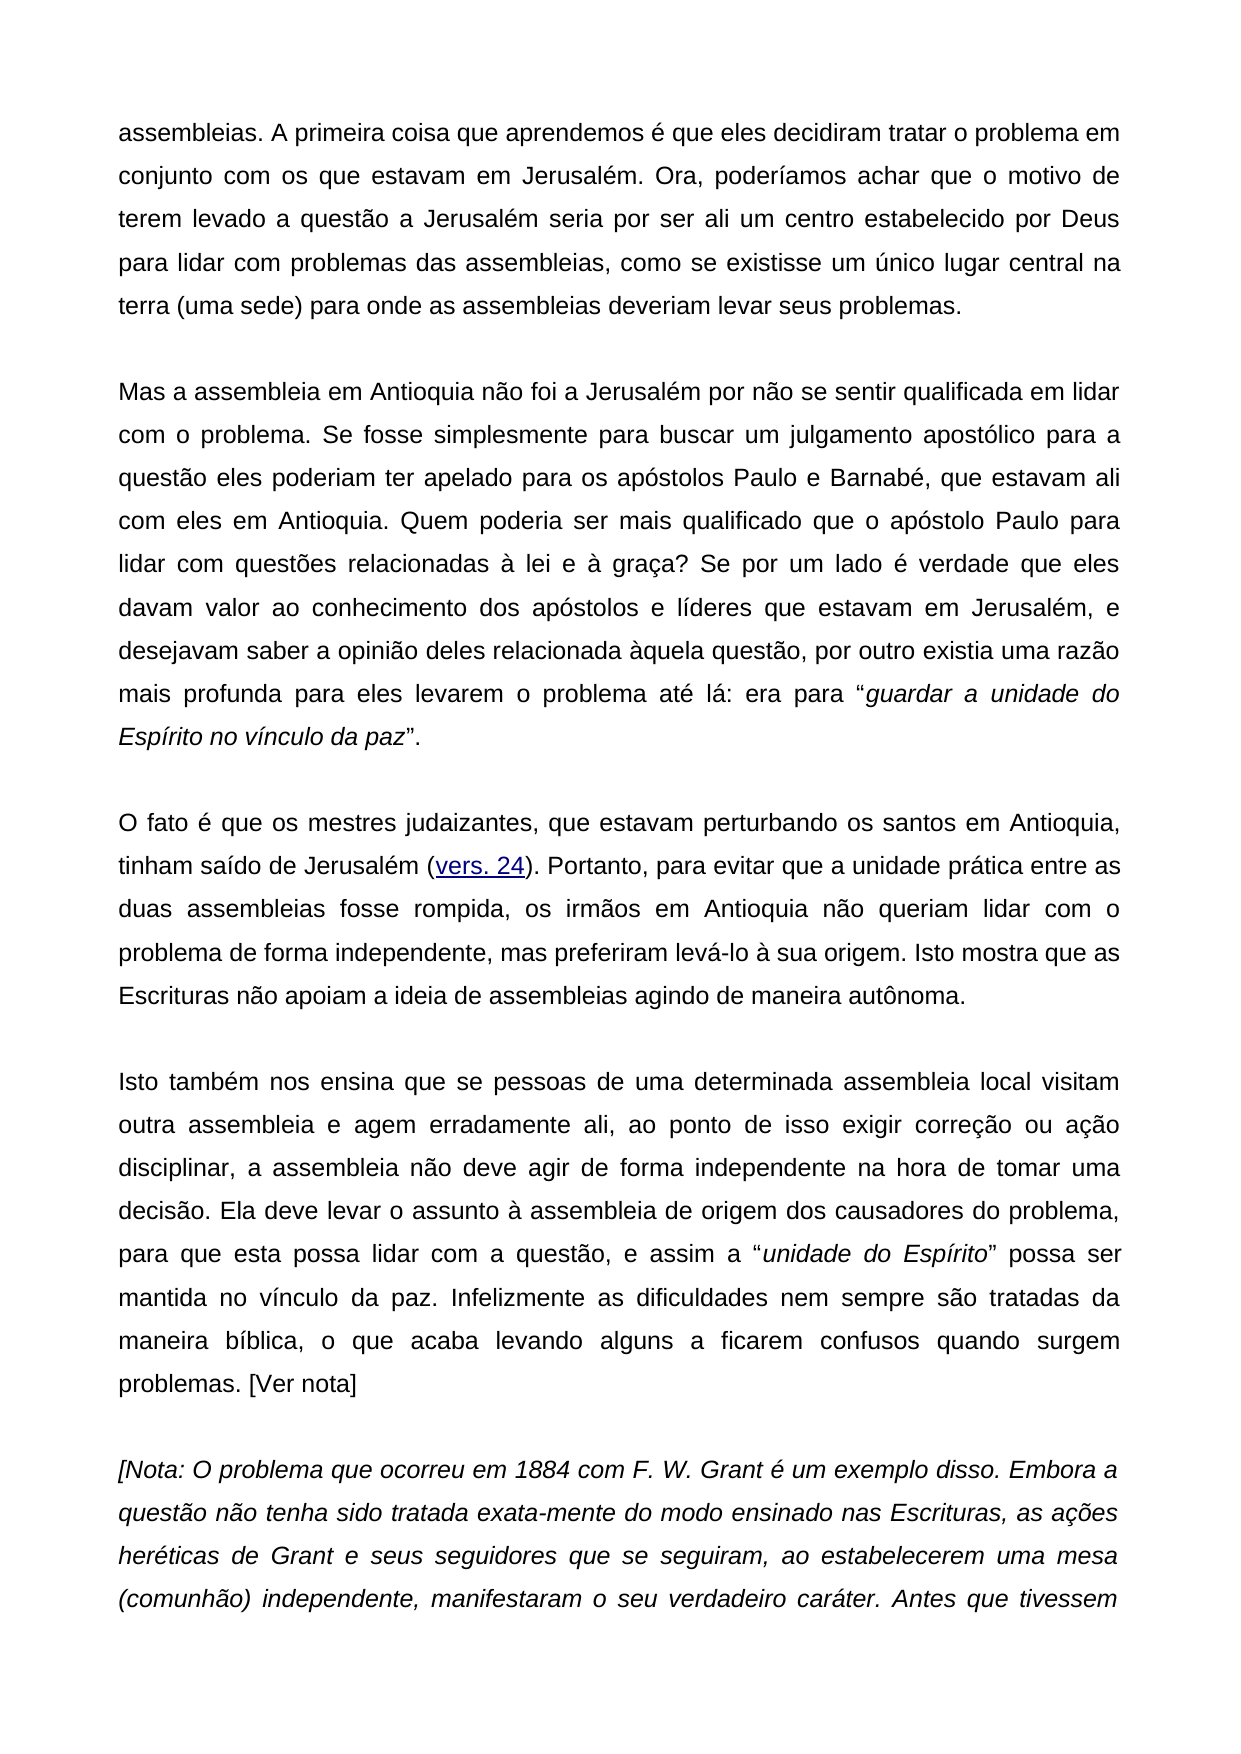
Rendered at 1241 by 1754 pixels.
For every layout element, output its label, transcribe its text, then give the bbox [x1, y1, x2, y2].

text O fato é que os mestres judaizantes, que estavam perturbando os santos em Antioquia, tinham saído de Jerusalém (vers. 24). Portanto, para evitar que a unidade prática entre as duas assembleias fosse rompida, os irmãos em Antioquia não queriam lidar com o problema de forma independente, mas preferiram levá-lo à sua origem. Isto mostra que as Escrituras não apoiam a ideia de assembleias agindo de maneira autônoma. [118, 808, 1122, 1009]
text [Nota: O problema que ocorreu em 1884 com F. W. Grant é um exemplo disso. Embora a questão não tenha sido tratada exata-mente do modo ensinado nas Escrituras, as ações heréticas de Grant e seus seguidores que se seguiram, ao estabelecerem uma mesa (comunhão) independente, manifestaram o seu verdadeiro caráter. Antes que tivessem [118, 1455, 1122, 1613]
text Mas a assembleia em Antioquia não foi a Jerusalém por não se sentir qualificada em lidar com o problema. Se fosse simplesmente para buscar um julgamento apostólico para a questão eles poderiam ter apelado para os apóstolos Paulo e Barnabé, que estavam ali com eles em Antioquia. Quem poderia ser mais qualificado que o apóstolo Paulo para lidar com questões relacionadas à lei e à graça? Se por um lado é verdade que eles davam valor ao conhecimento dos apóstolos e líderes que estavam em Jerusalém, e desejavam saber a opinião deles relacionada àquela questão, por outro existia uma razão mais profunda para eles levarem o problema até lá: era para “guardar a unidade do Espírito no vínculo da paz”. [118, 377, 1122, 751]
text Isto também nos ensina que se pessoas de uma determinada assembleia local visitam outra assembleia e agem erradamente ali, ao ponto de isso exigir correção ou ação disciplinar, a assembleia não deve agir de forma independente na hora de tomar uma decisão. Ela deve levar o assunto à assembleia de origem dos causadores do problema, para que esta possa lidar com a questão, e assim a “unidade do Espírito” possa ser mantida no vínculo da paz. Infelizmente as dificuldades nem sempre são tratadas da maneira bíblica, o que acaba levando alguns a ficarem confusos quando surgem problemas. [Ver nota] [118, 1067, 1122, 1397]
text assembleias. A primeira coisa que aprendemos é que eles decidiram tratar o problema em conjunto com os que estavam em Jerusalém. Ora, poderíamos achar que o motivo de terem levado a questão a Jerusalém seria por ser ali um centro estabelecido por Deus para lidar com problemas das assembleias, como se existisse um único lugar central na terra (uma sede) para onde as assembleias deveriam levar seus problemas. [118, 118, 1122, 319]
